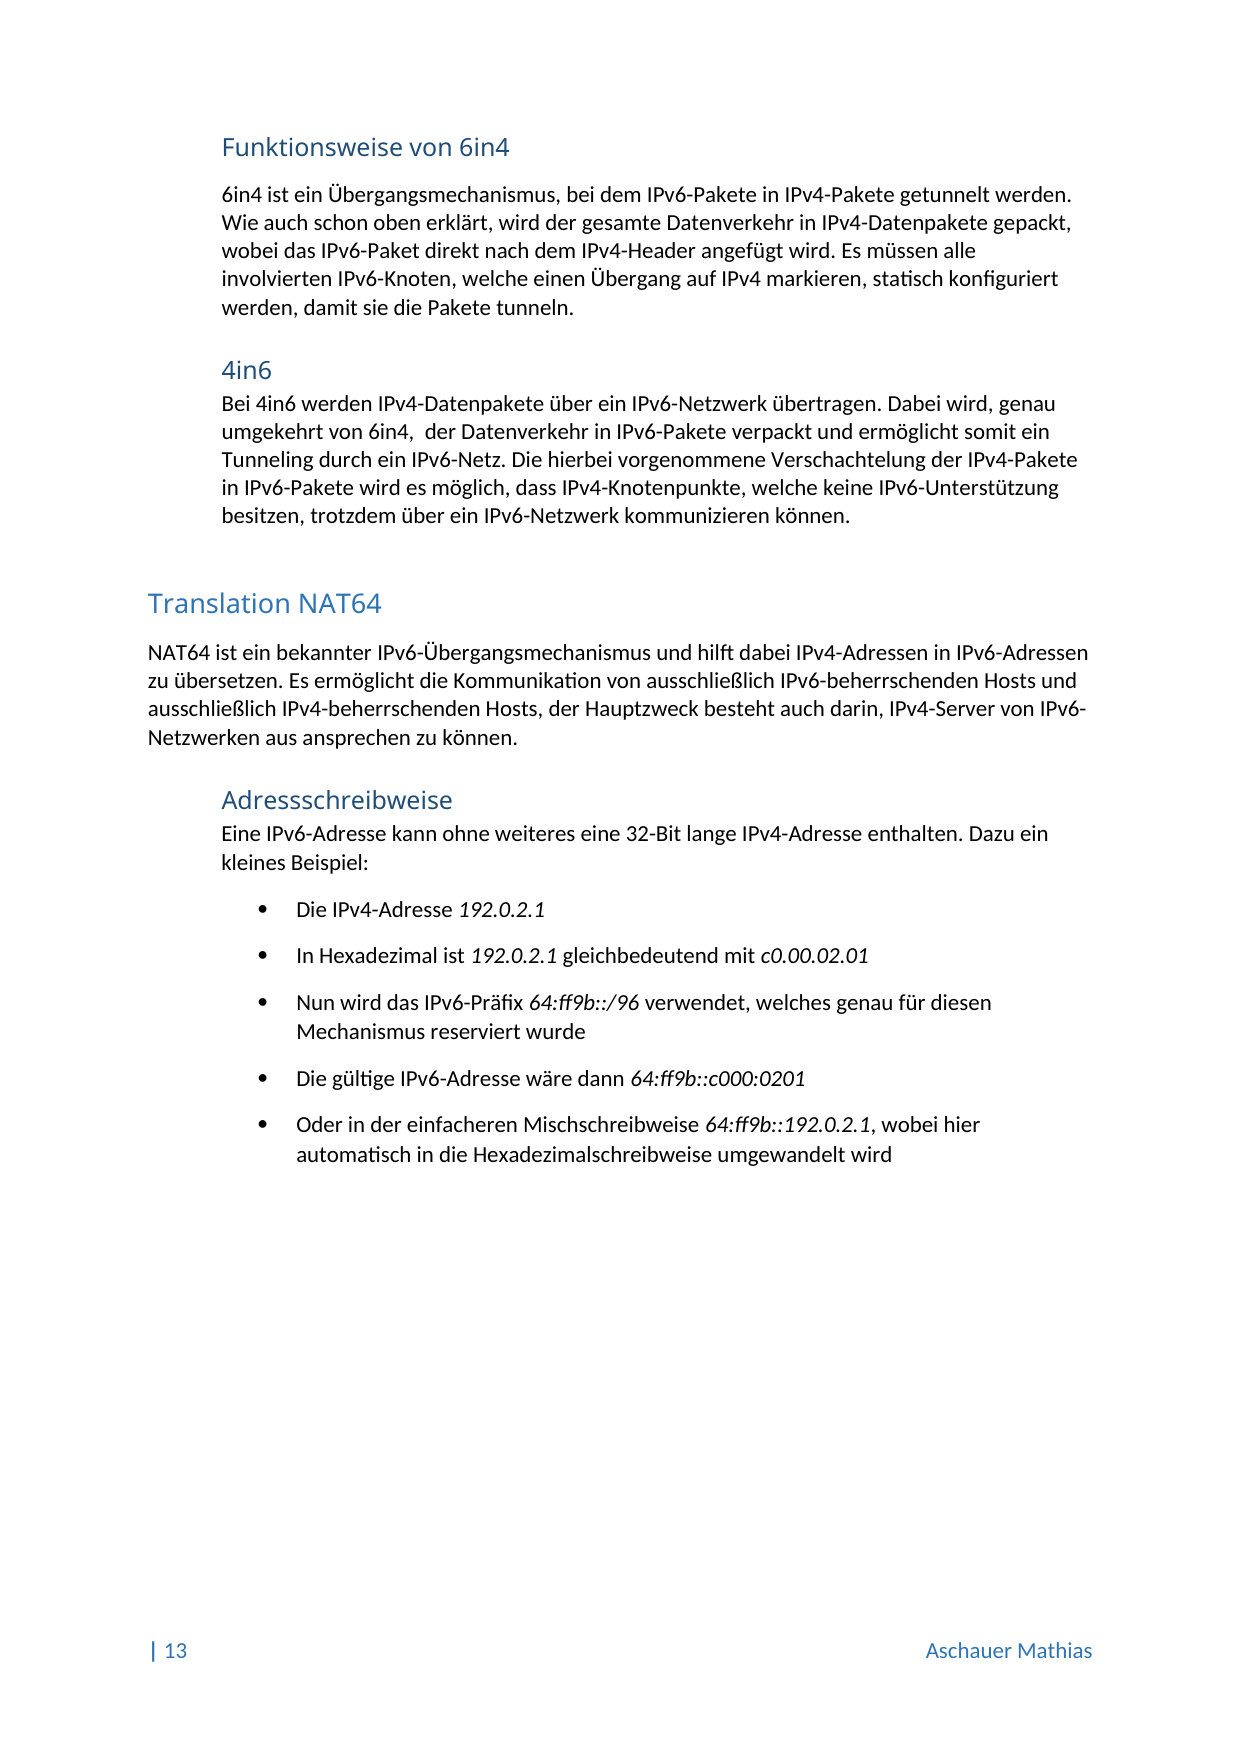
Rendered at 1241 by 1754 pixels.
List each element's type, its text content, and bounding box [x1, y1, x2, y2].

subtitle Adressschreibweise [148, 783, 1093, 817]
text Bei 4in6 werden IPv4-Datenpakete über ein IPv6-Netzwerk übertragen. Dabei wird, genau umgekehrt von 6in4, der Datenverkehr in IPv6-Pakete verpackt und ermöglicht somit ein Tunneling durch ein IPv6-Netz. Die hierbei vorgenommene Verschachtelung der IPv4-Pakete in IPv6-Pakete wird es möglich, dass IPv4-Knotenpunkte, welche keine IPv6-Unterstützung besitzen, trotzdem über ein IPv6-Netzwerk kommunizieren können. [221, 389, 1093, 529]
list Die IPv4-Adresse 192.0.2.1 [258, 895, 1093, 923]
list In Hexadezimal ist 192.0.2.1 gleichbedeutend mit c0.00.02.01 [258, 941, 1093, 969]
list Die gültige IPv6-Adresse wäre dann 64:ff9b::c000:0201 [258, 1064, 1093, 1092]
subtitle 4in6 [148, 353, 1093, 387]
text 6in4 ist ein Übergangsmechanismus, bei dem IPv6-Pakete in IPv4-Pakete getunnelt werden. [148, 181, 1093, 208]
list Oder in der einfacheren Mischschreibweise 64:ff9b::192.0.2.1, wobei hier automatisch in die Hexadezimalschreibweise umgewandelt wird [258, 1110, 1093, 1168]
list Nun wird das IPv6-Präfix 64:ff9b::/96 verwendet, welches genau für diesen Mechanismus reserviert wurde [258, 988, 1093, 1045]
text Eine IPv6-Adresse kann ohne weiteres eine 32-Bit lange IPv4-Adresse enthalten. Dazu ein kleines Beispiel: [221, 819, 1093, 877]
subtitle Funktionsweise von 6in4 [148, 130, 1093, 164]
text Wie auch schon oben erklärt, wird der gesamte Datenverkehr in IPv4-Datenpakete gepackt, wobei das IPv6-Paket direkt nach dem IPv4-Header angefügt wird. Es müssen alle involvierten IPv6-Knoten, welche einen Übergang auf IPv4 markieren, statisch konfiguriert werden, damit sie die Pakete tunneln. [221, 208, 1093, 321]
subtitle Translation NAT64 [148, 585, 1093, 622]
text NAT64 ist ein bekannter IPv6-Übergangsmechanismus und hilft dabei IPv4-Adressen in IPv6-Adressen zu übersetzen. Es ermöglicht die Kommunikation von ausschließlich IPv6-beherrschenden Hosts und ausschließlich IPv4-beherrschenden Hosts, der Hauptzweck besteht auch darin, IPv4-Server von IPv6-Netzwerken aus ansprechen zu können. [148, 638, 1093, 751]
